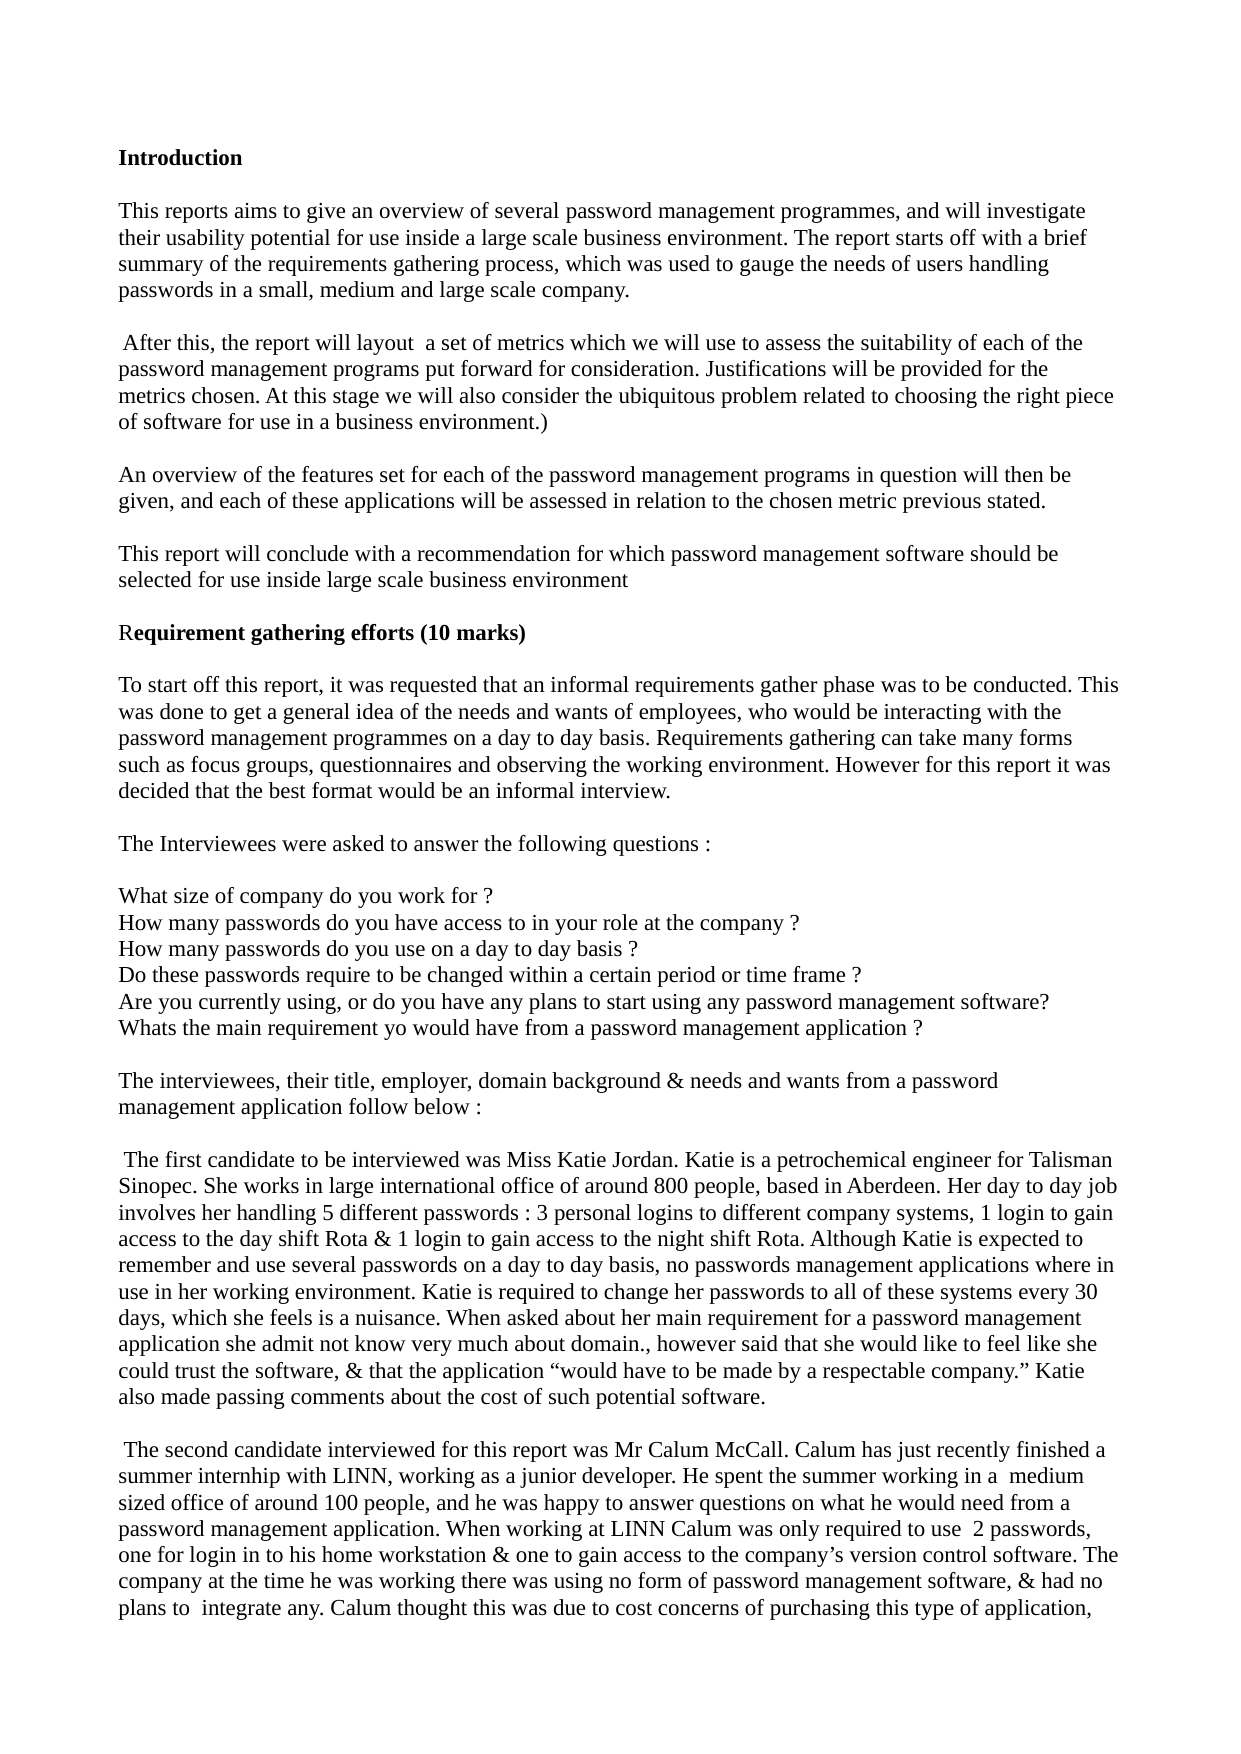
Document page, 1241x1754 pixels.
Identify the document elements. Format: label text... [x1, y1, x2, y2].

text Introduction [118, 144, 1122, 171]
text [118, 118, 1122, 144]
text This reports aims to give an overview of several password management programmes, and will investigate their usability potential for use inside a large scale business environment. The report starts off with a brief summary of the requirements gathering process, which was used to gauge the needs of users handling passwords in a small, medium and large scale company. After this, the report will layout a set of metrics which we will use to assess the suitability of each of the password management programs put forward for consideration. Justifications will be provided for the metrics chosen. At this stage we will also consider the ubiquitous problem related to choosing the right piece of software for use in a business environment.) An overview of the features set for each of the password management programs in question will then be given, and each of these applications will be assessed in relation to the chosen metric previous stated. This report will conclude with a recommendation for which password management software should be selected for use inside large scale business environment Requirement gathering efforts (10 marks) To start off this report, it was requested that an informal requirements gather phase was to be conducted. This was done to get a general idea of the needs and wants of employees, who would be interacting with the password management programmes on a day to day basis. Requirements gathering can take many forms such as focus groups, questionnaires and observing the working environment. However for this report it was decided that the best format would be an informal interview. The Interviewees were asked to answer the following questions : What size of company do you work for ? How many passwords do you have access to in your role at the company ? How many passwords do you use on a day to day basis ? Do these passwords require to be changed within a certain period or time frame ? Are you currently using, or do you have any plans to start using any password management software? Whats the main requirement yo would have from a password management application ? The interviewees, their title, employer, domain background & needs and wants from a password management application follow below : The first candidate to be interviewed was Miss Katie Jordan. Katie is a petrochemical engineer for Talisman Sinopec. She works in large international office of around 800 people, based in Aberdeen. Her day to day job involves her handling 5 different passwords : 3 personal logins to different company systems, 1 login to gain access to the day shift Rota & 1 login to gain access to the night shift Rota. Although Katie is expected to remember and use several passwords on a day to day basis, no passwords management applications where in use in her working environment. Katie is required to change her passwords to all of these systems every 30 days, which she feels is a nuisance. When asked about her main requirement for a password management application she admit not know very much about domain., however said that she would like to feel like she could trust the software, & that the application “would have to be made by a respectable company.” Katie also made passing comments about the cost of such potential software. The second candidate interviewed for this report was Mr Calum McCall. Calum has just recently finished a summer internhip with LINN, working as a junior developer. He spent the summer working in a medium sized office of around 100 people, and he was happy to answer questions on what he would need from a password management application. When working at LINN Calum was only required to use 2 passwords, one for login in to his home workstation & one to gain access to the company’s version control software. The company at the time he was working there was using no form of password management software, & had no plans to integrate any. Calum thought this was due to cost concerns of purchasing this type of application, [118, 171, 1122, 1620]
